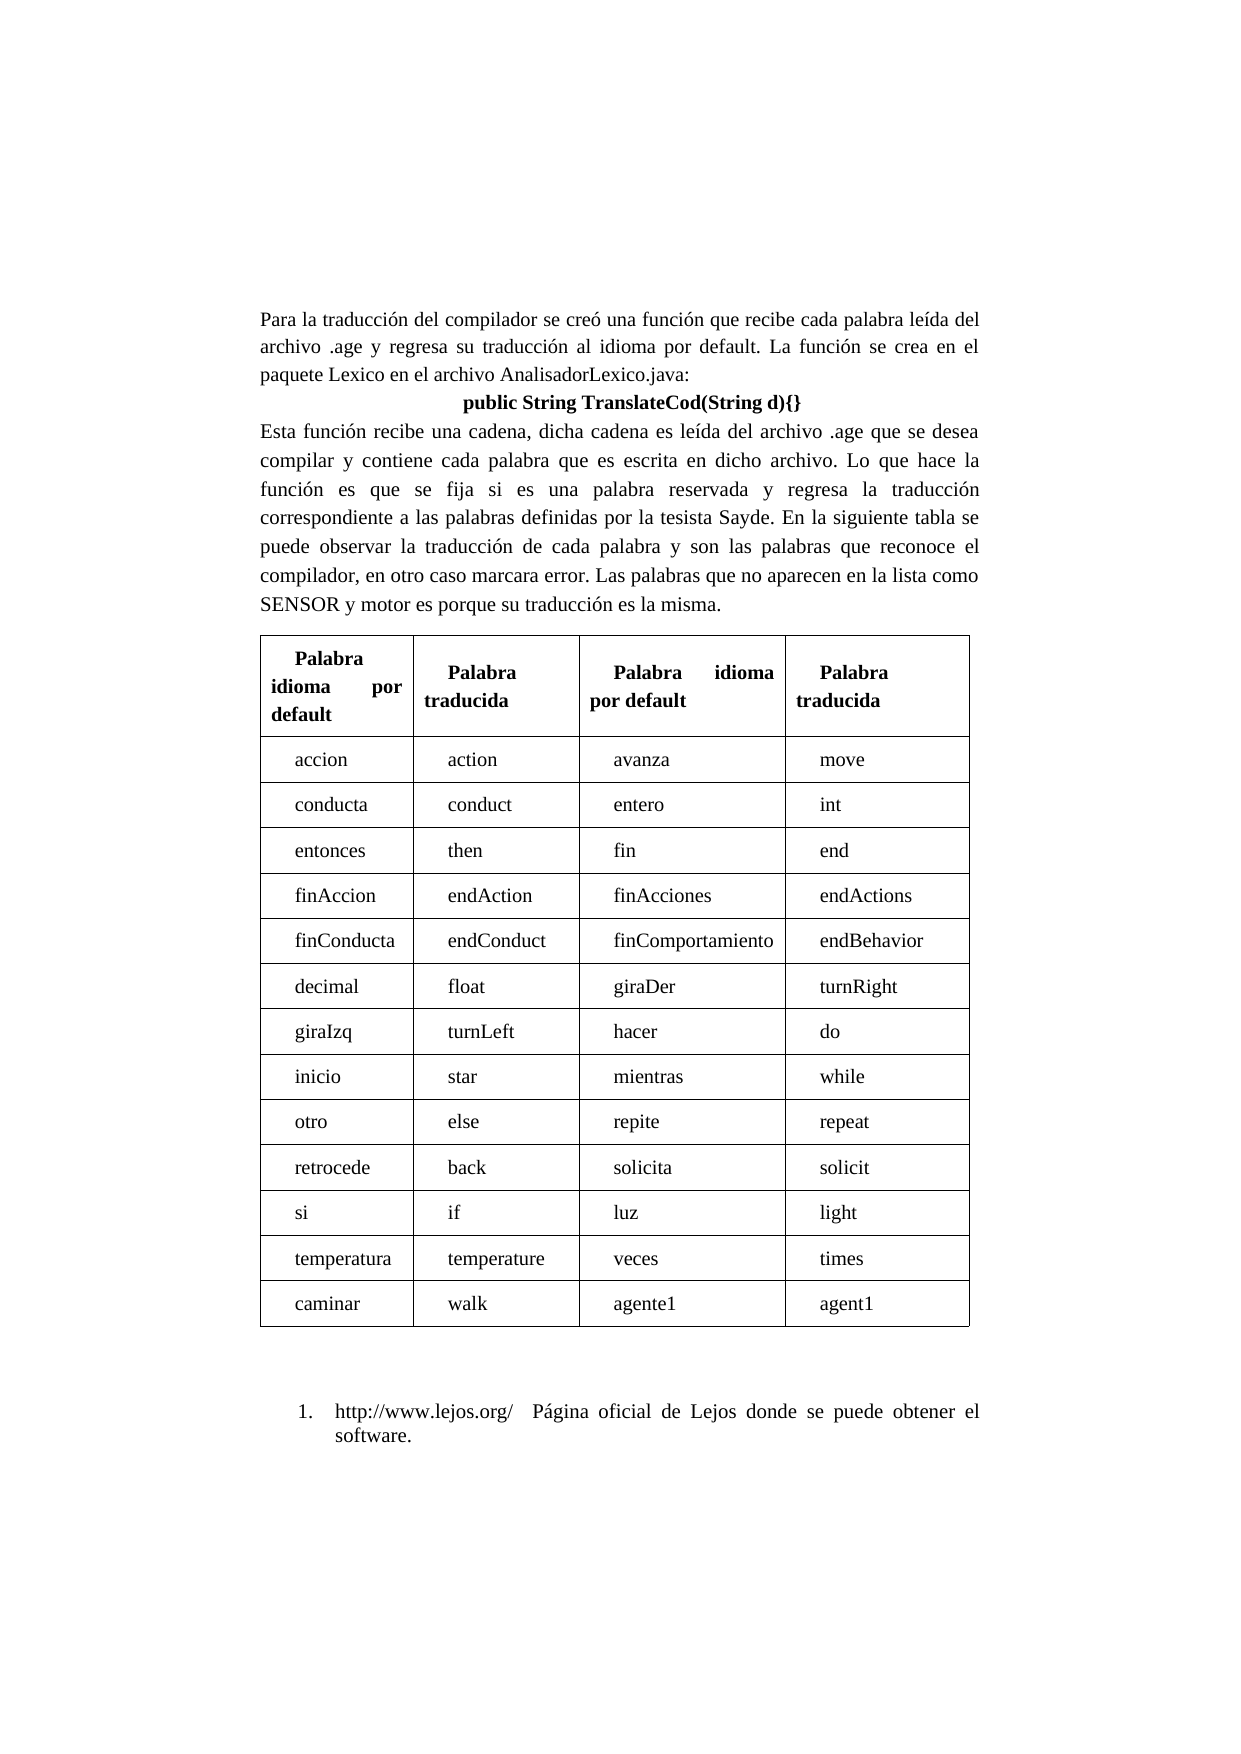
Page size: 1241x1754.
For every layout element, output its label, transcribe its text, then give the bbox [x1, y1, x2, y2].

table_cell entonces [261, 828, 413, 872]
table_cell solicita [580, 1145, 785, 1189]
table_cell int [786, 783, 969, 827]
table_cell caminar [261, 1281, 413, 1326]
table_cell hacer [580, 1009, 785, 1054]
table_cell temperature [414, 1236, 579, 1280]
text Para la traducción del compilador se creó una función que recibe cada palabra leída del archivo .age y regresa su traducción al idioma por default. La función se crea en el paquete Lexico en el archivo AnalisadorLexico.java: [260, 307, 980, 386]
table_cell mientras [580, 1055, 785, 1099]
table_header Palabra traducida [786, 636, 969, 736]
table_cell do [786, 1009, 969, 1054]
table_cell float [414, 964, 579, 1008]
table_cell si [261, 1191, 413, 1235]
table_cell agent1 [786, 1281, 969, 1326]
table_cell finConducta [261, 919, 413, 963]
table_cell conducta [261, 783, 413, 827]
table_cell walk [414, 1281, 579, 1326]
table_cell endConduct [414, 919, 579, 963]
table_cell luz [580, 1191, 785, 1235]
table_cell agente1 [580, 1281, 785, 1326]
table_cell entero [580, 783, 785, 827]
table_cell giraIzq [261, 1009, 413, 1054]
table_cell else [414, 1100, 579, 1144]
table_cell move [786, 737, 969, 782]
table_cell finComportamiento [580, 919, 785, 963]
table_cell temperatura [261, 1236, 413, 1280]
table_cell endAction [414, 874, 579, 918]
table_cell solicit [786, 1145, 969, 1189]
text Esta función recibe una cadena, dicha cadena es leída del archivo .age que se desea compilar y contiene cada palabra que es escrita en dicho archivo. Lo que hace la función es que se fija si es una palabra reservada y regresa la traducción correspondiente a las palabras definidas por la tesista Sayde. En la siguiente tabla se puede observar la traducción de cada palabra y son las palabras que reconoce el compilador, en otro caso marcara error. Las palabras que no aparecen en la lista como SENSOR y motor es porque su traducción es la misma. [260, 419, 980, 616]
table_cell end [786, 828, 969, 872]
table_cell giraDer [580, 964, 785, 1008]
text public String TranslateCod(String d){} [260, 391, 980, 414]
table_cell turnRight [786, 964, 969, 1008]
table_cell action [414, 737, 579, 782]
table_cell accion [261, 737, 413, 782]
table_cell repite [580, 1100, 785, 1144]
table_cell light [786, 1191, 969, 1235]
table_cell then [414, 828, 579, 872]
table_cell retrocede [261, 1145, 413, 1189]
table_cell fin [580, 828, 785, 872]
table_cell repeat [786, 1100, 969, 1144]
table_cell veces [580, 1236, 785, 1280]
table_cell finAcciones [580, 874, 785, 918]
table_cell avanza [580, 737, 785, 782]
table_header Palabra idioma por default [261, 636, 413, 736]
table_cell otro [261, 1100, 413, 1144]
table_cell endBehavior [786, 919, 969, 963]
table_cell conduct [414, 783, 579, 827]
table_cell star [414, 1055, 579, 1099]
table_cell times [786, 1236, 969, 1280]
table_cell while [786, 1055, 969, 1099]
table_cell endActions [786, 874, 969, 918]
table_header Palabra idioma por default [580, 636, 785, 736]
table_cell turnLeft [414, 1009, 579, 1054]
table_cell finAccion [261, 874, 413, 918]
table_cell decimal [261, 964, 413, 1008]
table_cell if [414, 1191, 579, 1235]
table_cell inicio [261, 1055, 413, 1099]
table_cell back [414, 1145, 579, 1189]
table_header Palabra traducida [414, 636, 579, 736]
